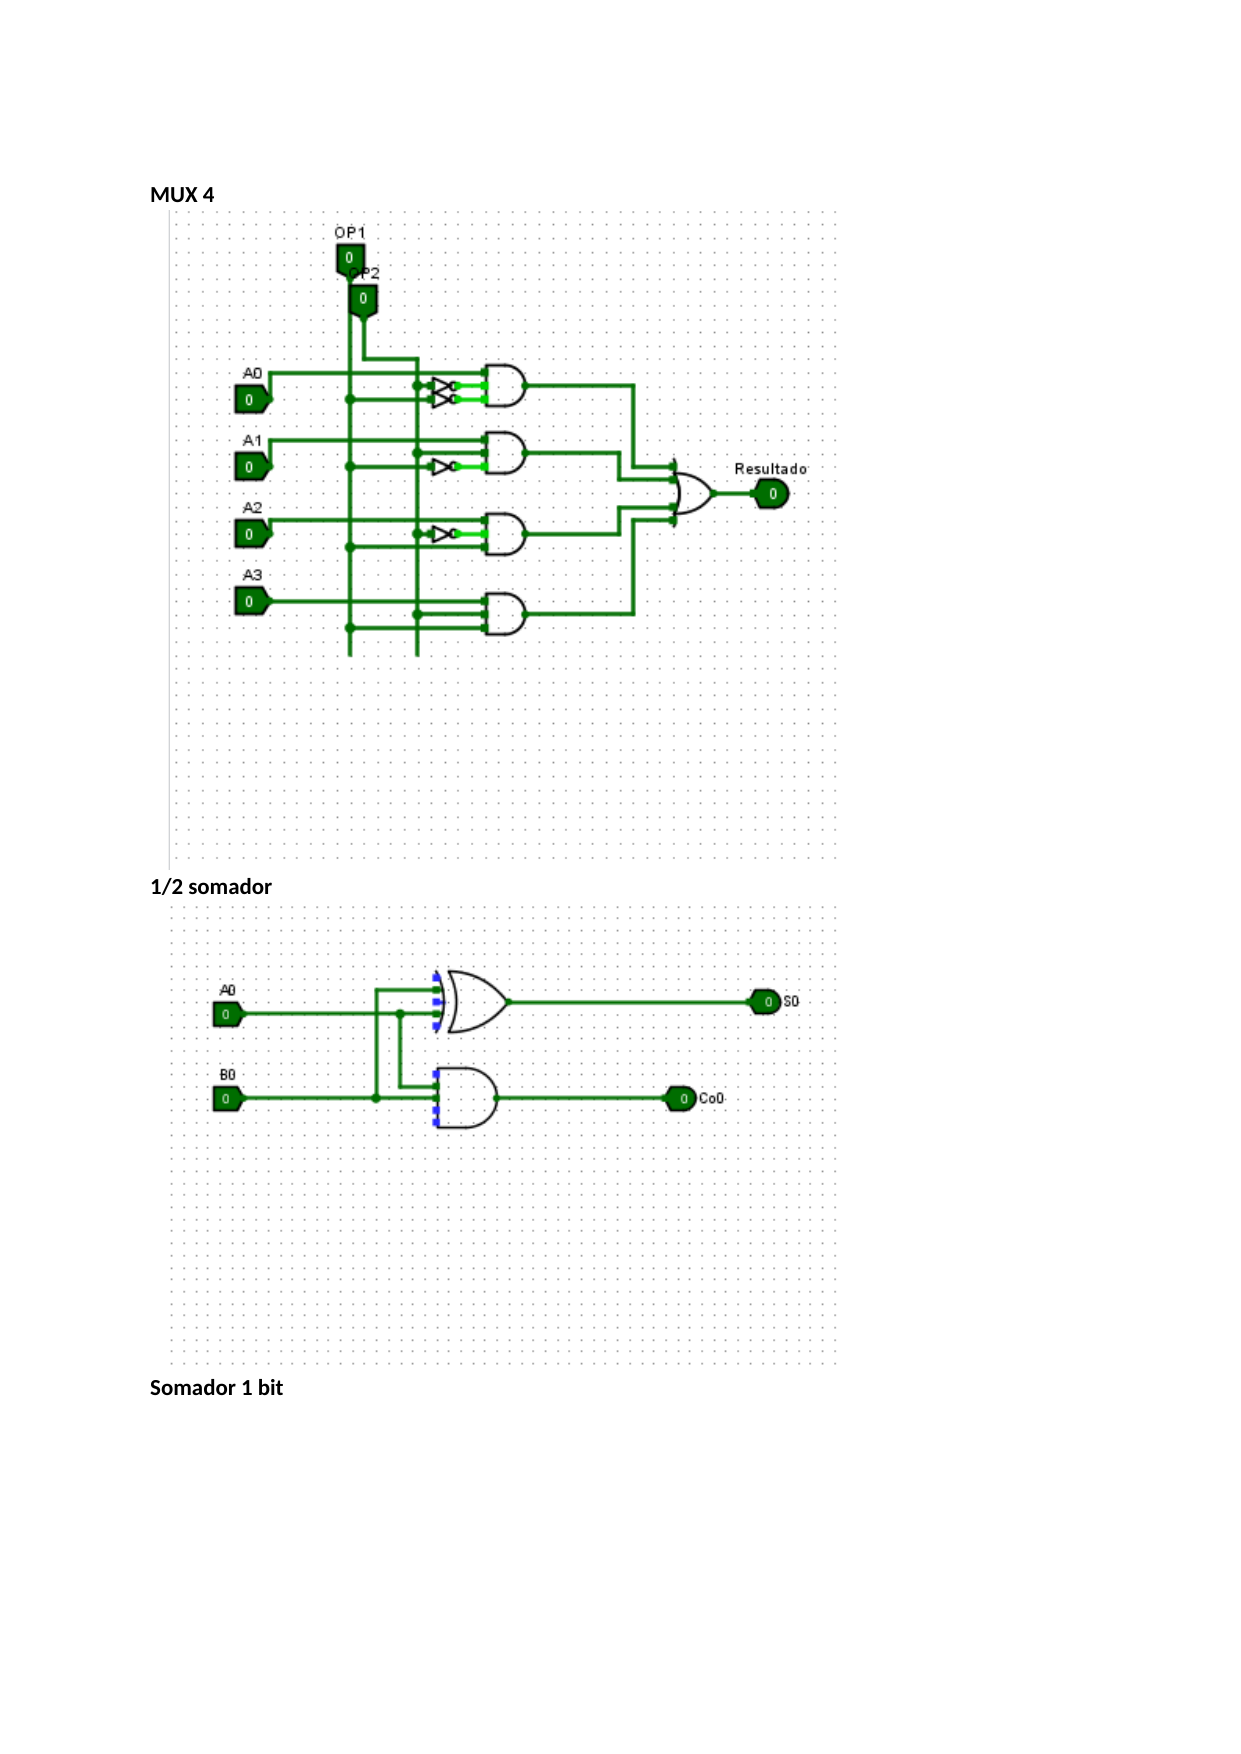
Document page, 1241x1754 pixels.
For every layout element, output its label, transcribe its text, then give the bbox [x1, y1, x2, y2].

picture [168, 902, 844, 1371]
text MUX 4 1/2 somador Somador 1 bit [150, 150, 1090, 1401]
picture [168, 210, 844, 870]
